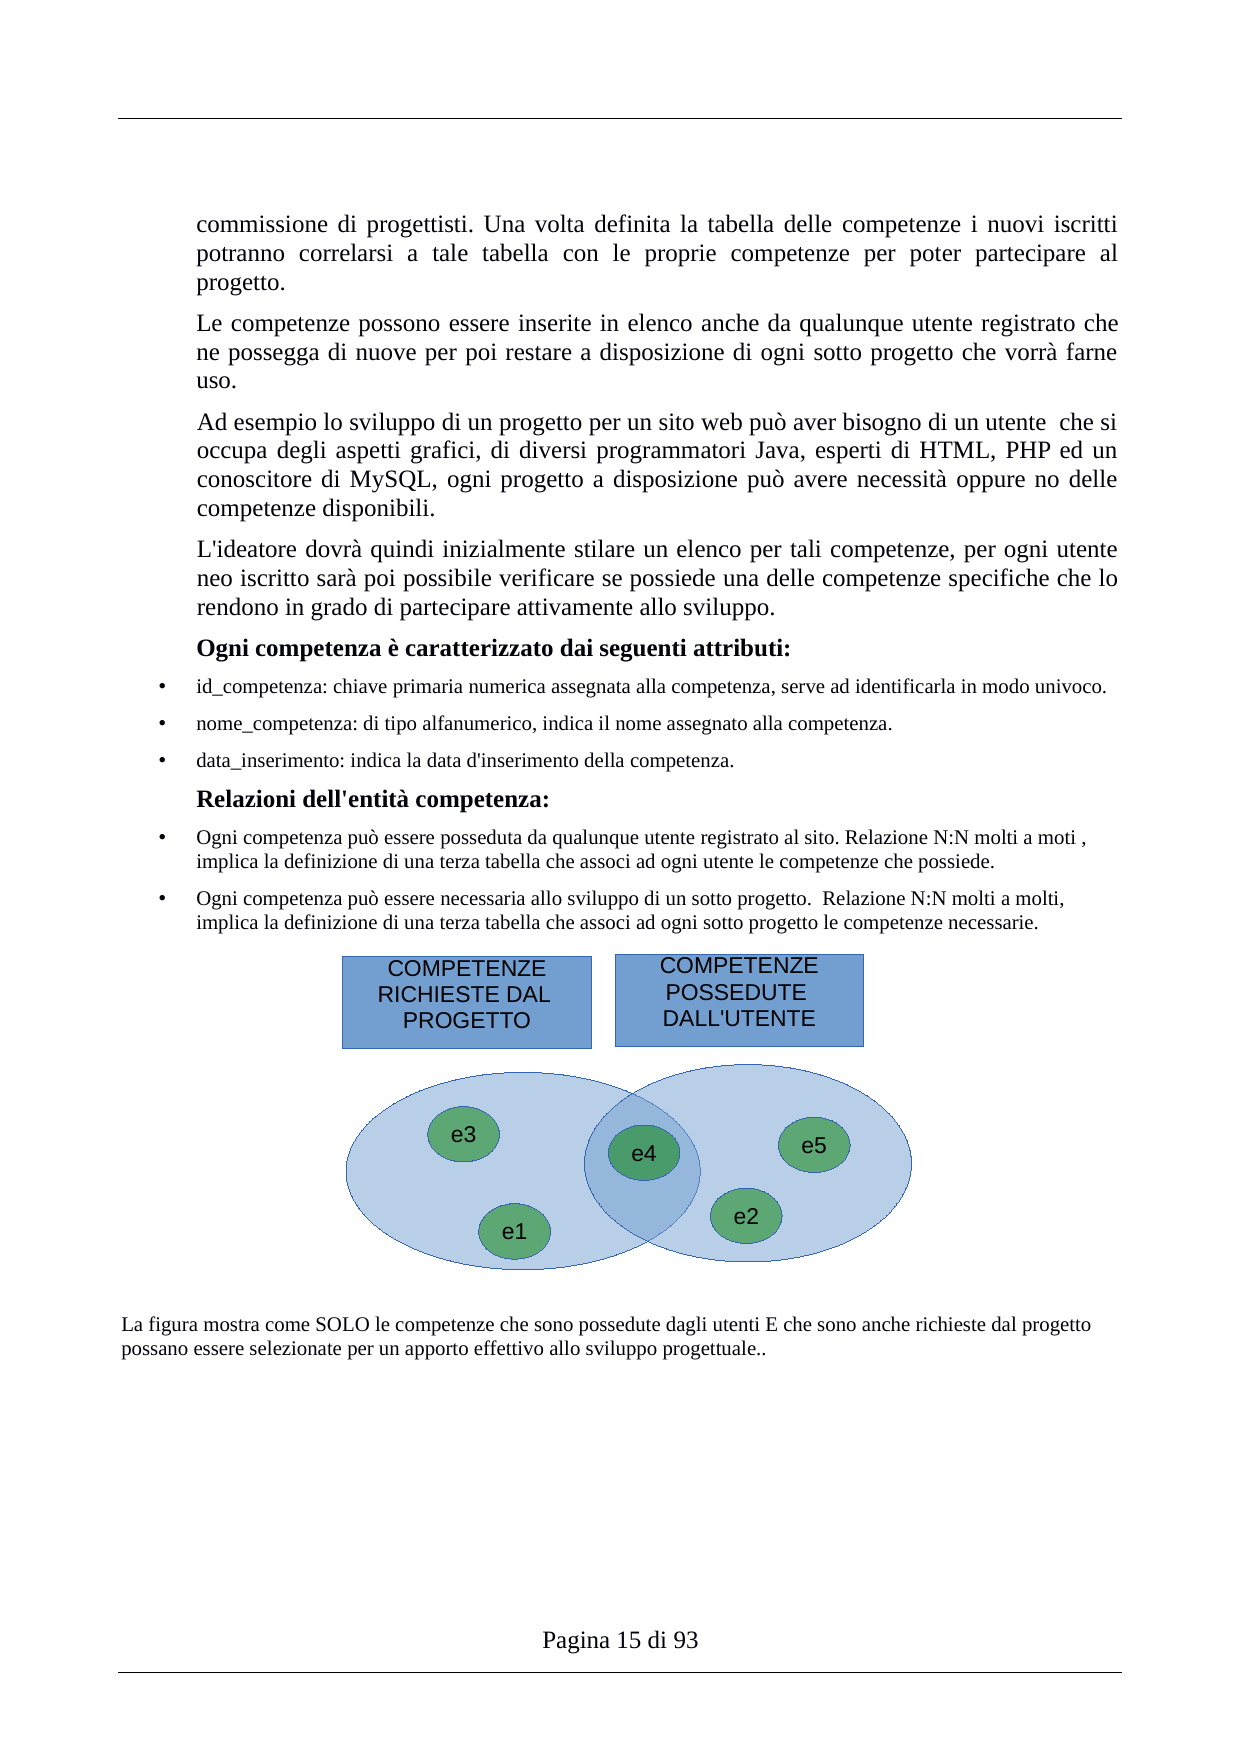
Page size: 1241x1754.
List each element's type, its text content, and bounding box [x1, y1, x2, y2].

list data_inserimento: indica la data d'inserimento della competenza. [158, 747, 1119, 772]
list commissione di progettisti. Una volta definita la tabella delle competenze i nuovi iscritti potranno correlarsi a tale tabella con le proprie competenze per poter partecipare al progetto. [158, 209, 1119, 296]
text Ad esempio lo sviluppo di un progetto per un sito web può aver bisogno di un utente che si occupa degli aspetti grafici, di diversi programmatori Java, esperti di HTML, PHP ed un conoscitore di MySQL, ogni progetto a disposizione può avere necessità oppure no delle competenze disponibili. [197, 407, 1119, 522]
list nome_competenza: di tipo alfanumerico, indica il nome assegnato alla competenza. [158, 711, 1119, 735]
list Ogni competenza può essere necessaria allo sviluppo di un sotto progetto. Relazione N:N molti a molti, implica la definizione di una terza tabella che associ ad ogni sotto progetto le competenze necessarie. [158, 886, 1119, 934]
list Le competenze possono essere inserite in elenco anche da qualunque utente registrato che ne possegga di nuove per poi restare a disposizione di ogni sotto progetto che vorrà farne uso. [158, 308, 1119, 394]
text L'ideatore dovrà quindi inizialmente stilare un elenco per tali competenze, per ogni utente neo iscritto sarà poi possibile verificare se possiede una delle competenze specifiche che lo rendono in grado di partecipare attivamente allo sviluppo. [197, 534, 1119, 621]
list id_competenza: chiave primaria numerica assegnata alla competenza, serve ad identificarla in modo univoco. [158, 674, 1119, 698]
text Ogni competenza è caratterizzato dai seguenti attributi: [121, 633, 1119, 662]
text Relazioni dell'entità competenza: [196, 784, 1119, 813]
text La figura mostra come SOLO le competenze che sono possedute dagli utenti E che sono anche richieste dal progetto possano essere selezionate per un apporto effettivo allo sviluppo progettuale.. [121, 1312, 1119, 1360]
list Ogni competenza può essere posseduta da qualunque utente registrato al sito. Relazione N:N molti a moti , implica la definizione di una terza tabella che associ ad ogni utente le competenze che possiede. [158, 825, 1119, 873]
